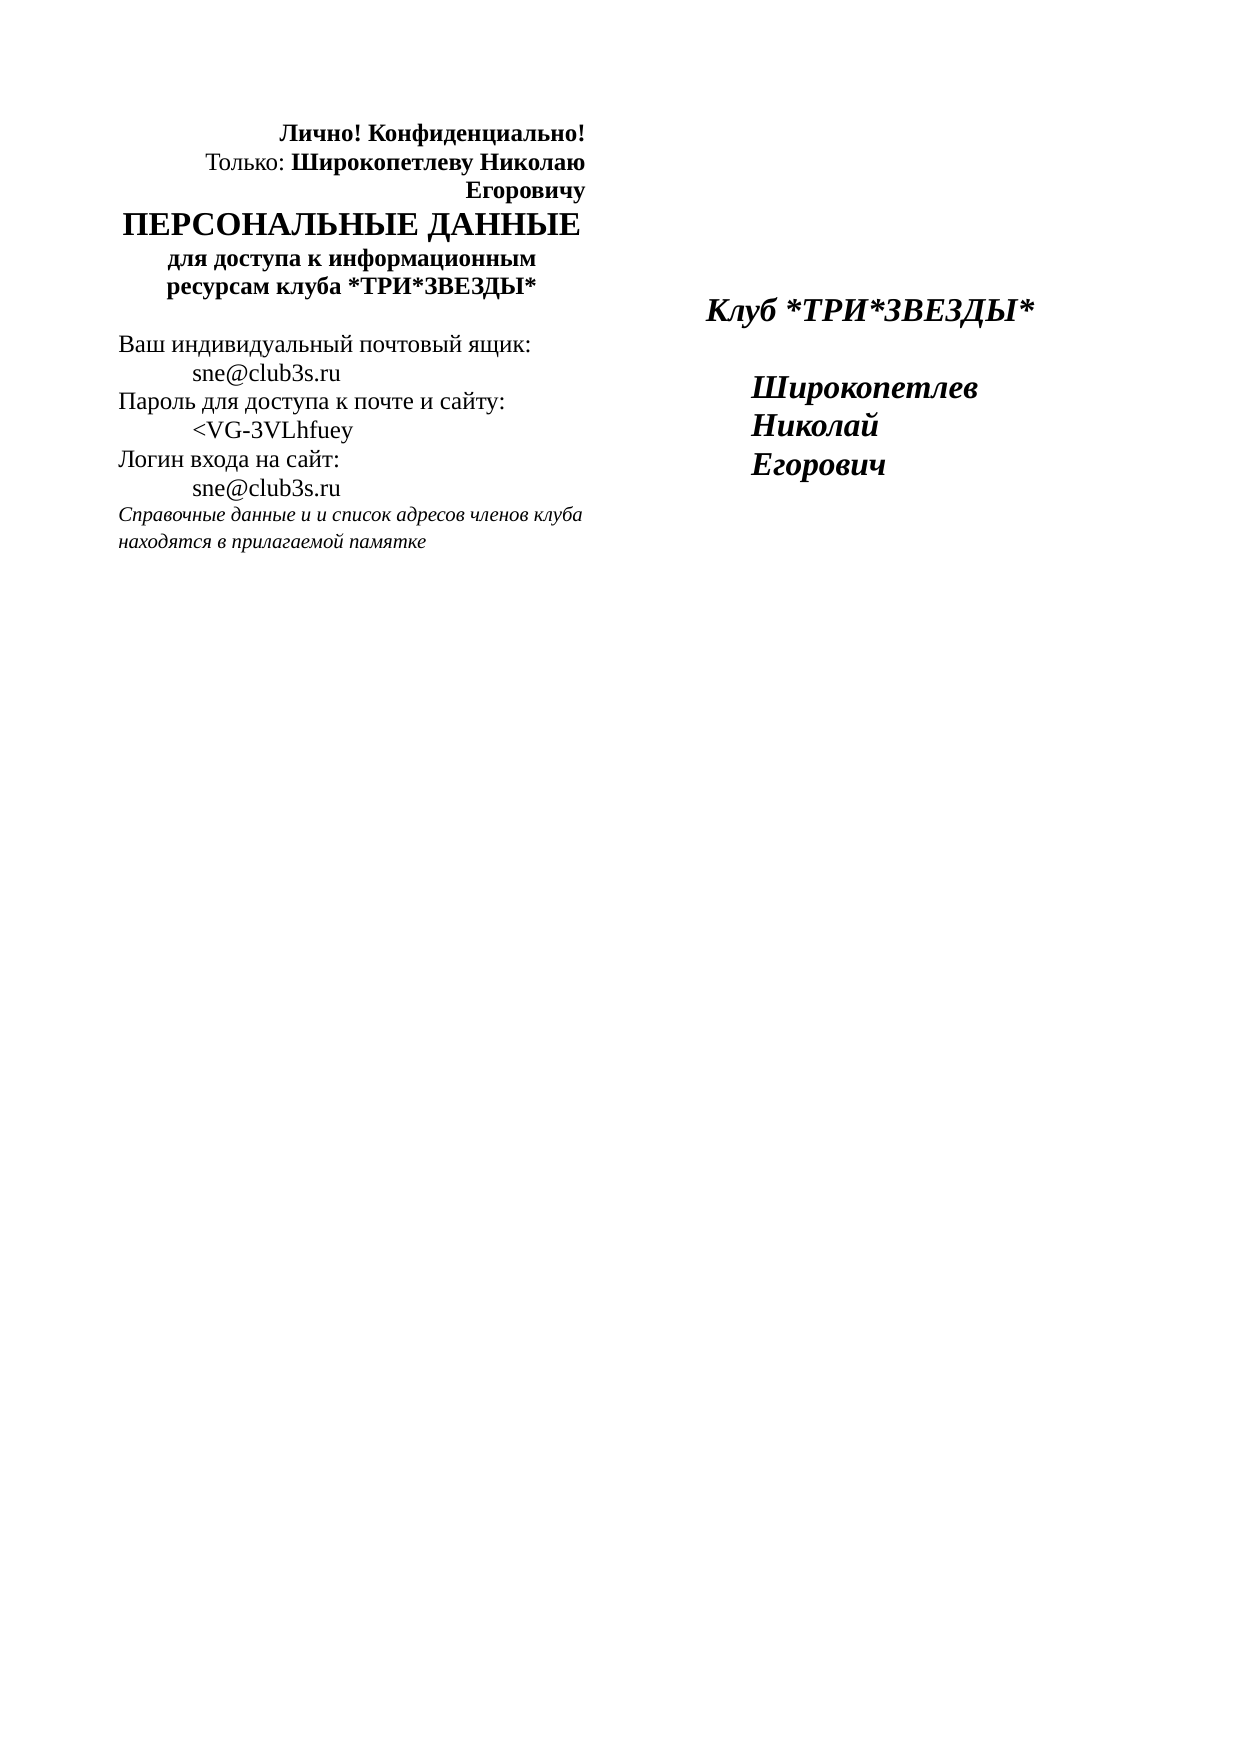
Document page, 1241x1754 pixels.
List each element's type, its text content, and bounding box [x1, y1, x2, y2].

text Широкопетлев [751, 367, 1122, 406]
text Ваш индивидуальный почтовый ящик: sne@club3s.ru [118, 329, 585, 386]
text Логин входа на сайт: sne@club3s.ru [118, 444, 585, 501]
text ПЕРСОНАЛЬНЫЕ ДАННЫЕ [118, 204, 585, 243]
text Егорович [751, 444, 1122, 482]
text Николай [751, 406, 1122, 444]
text Клуб *ТРИ*ЗВЕЗДЫ* [621, 291, 1122, 329]
text Лично! Конфиденциально! [118, 118, 585, 147]
text Справочные данные и и список адресов членов клуба находятся в прилагаемой памятке [118, 501, 585, 554]
text Пароль для доступа к почте и сайту: <VG-3VLhfuey [118, 386, 585, 444]
text Только: Широкопетлеву Николаю Егоровичу [118, 147, 585, 204]
text для доступа к информационным ресурсам клуба *ТРИ*ЗВЕЗДЫ* [118, 243, 585, 300]
